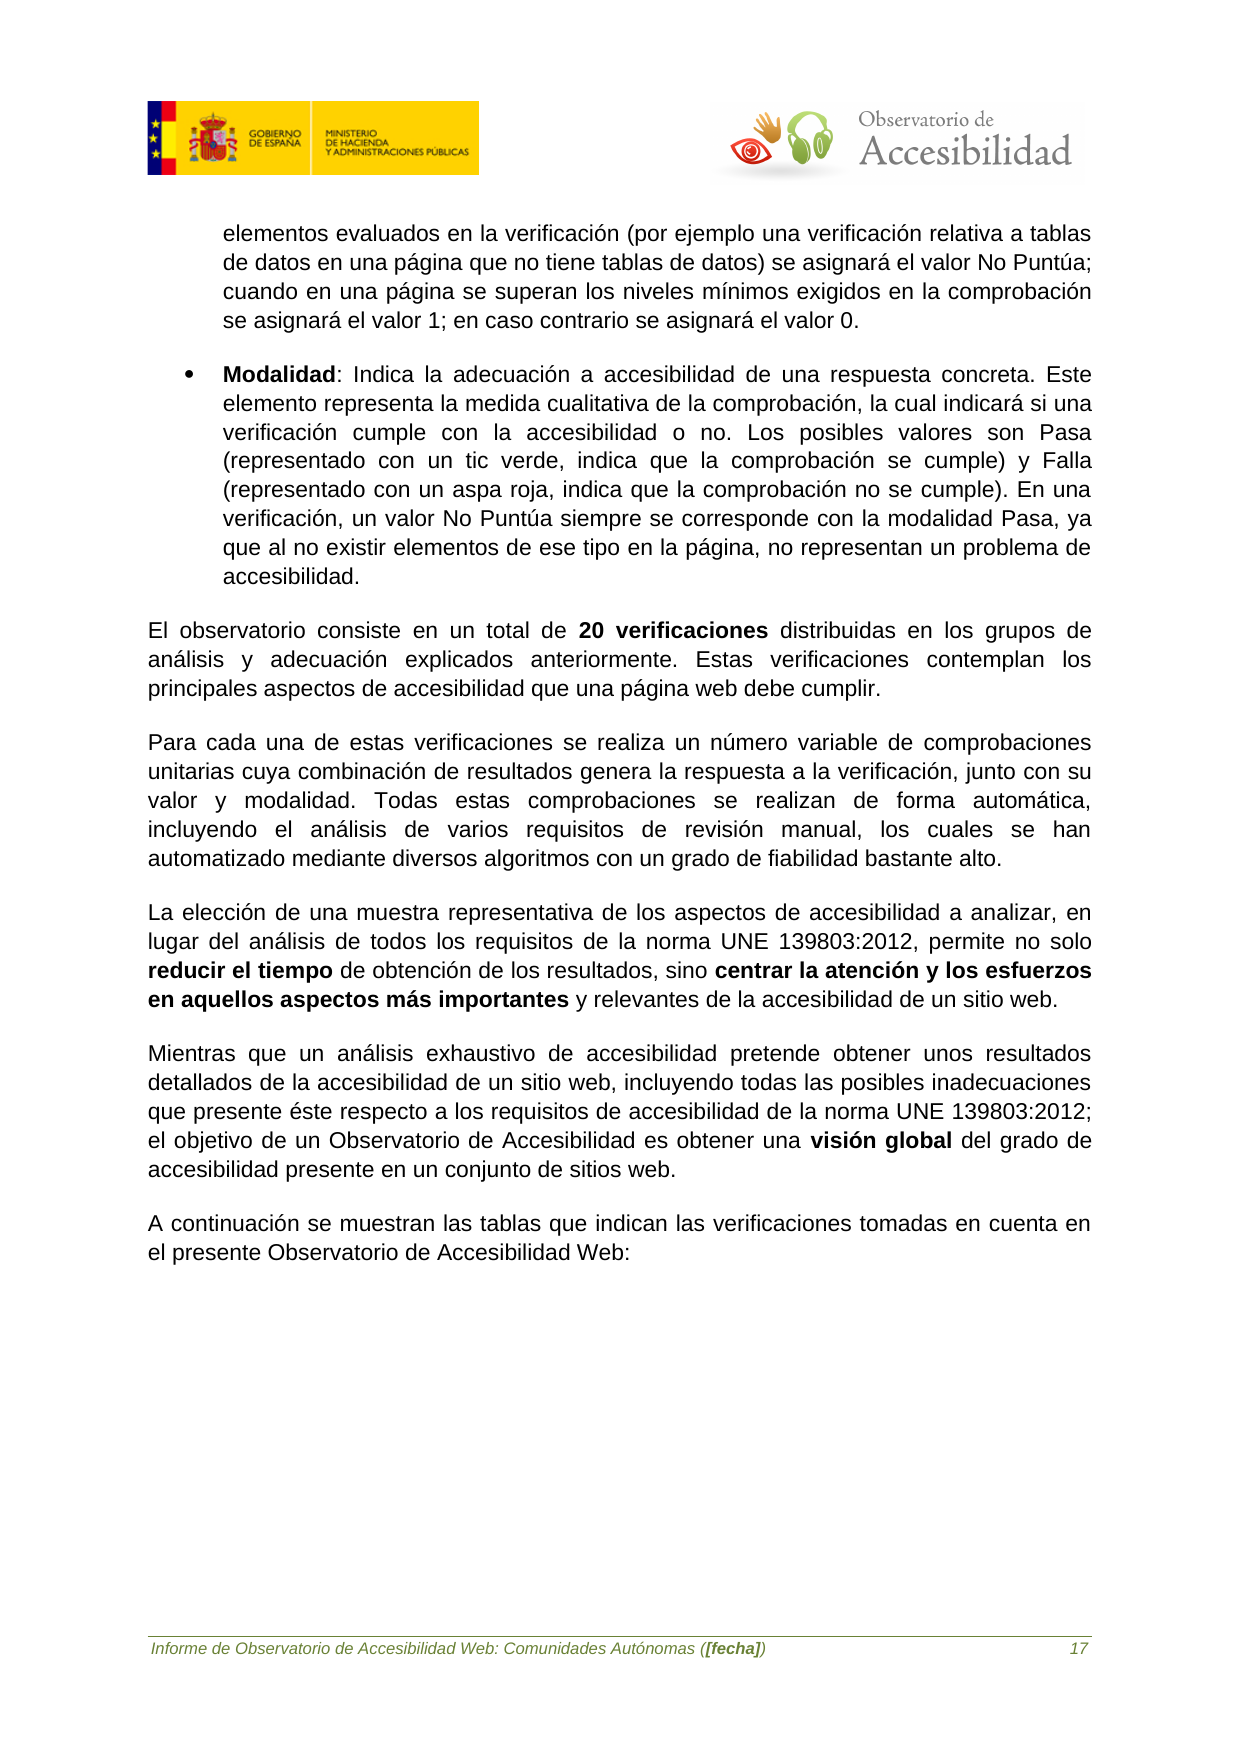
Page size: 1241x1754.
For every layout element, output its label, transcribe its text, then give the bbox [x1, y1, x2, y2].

picture [710, 102, 1086, 185]
text A continuación se muestran las tablas que indican las verificaciones tomadas en cuenta en el presente Observatorio de Accesibilidad Web: [148, 1209, 1092, 1265]
list Modalidad: Indica la adecuación a accesibilidad de una respuesta concreta. Este elemento representa la medida cualitativa de la comprobación, la cual indicará si una verificación cumple con la accesibilidad o no. Los posibles valores son Pasa (representado con un tic verde, indica que la comprobación se cumple) y Falla (representado con un aspa roja, indica que la comprobación no se cumple). En una verificación, un valor No Puntúa siempre se corresponde con la modalidad Pasa, ya que al no existir elementos de ese tipo en la página, no representan un problema de accesibilidad. [185, 361, 1092, 589]
text El observatorio consiste en un total de 20 verificaciones distribuidas en los grupos de análisis y adecuación explicados anteriormente. Estas verificaciones contemplan los principales aspectos de accesibilidad que una página web debe cumplir. [148, 617, 1092, 701]
text La elección de una muestra representativa de los aspectos de accesibilidad a analizar, en lugar del análisis de todos los requisitos de la norma UNE 139803:2012, permite no solo reducir el tiempo de obtención de los resultados, sino centrar la atención y los esfuerzos en aquellos aspectos más importantes y relevantes de la accesibilidad de un sitio web. [148, 899, 1092, 1012]
text Mientras que un análisis exhaustivo de accesibilidad pretende obtener unos resultados detallados de la accesibilidad de un sitio web, incluyendo todas las posibles inadecuaciones que presente éste respecto a los requisitos de accesibilidad de la norma UNE 139803:2012; el objetivo de un Observatorio de Accesibilidad es obtener una visión global del grado de accesibilidad presente en un conjunto de sitios web. [148, 1040, 1092, 1182]
list elementos evaluados en la verificación (por ejemplo una verificación relativa a tablas de datos en una página que no tiene tablas de datos) se asignará el valor No Puntúa; cuando en una página se superan los niveles mínimos exigidos en la comprobación se asignará el valor 1; en caso contrario se asignará el valor 0. [185, 220, 1092, 333]
picture [147, 101, 479, 175]
text Para cada una de estas verificaciones se realiza un número variable de comprobaciones unitarias cuya combinación de resultados genera la respuesta a la verificación, junto con su valor y modalidad. Todas estas comprobaciones se realizan de forma automática, incluyendo el análisis de varios requisitos de revisión manual, los cuales se han automatizado mediante diversos algoritmos con un grado de fiabilidad bastante alto. [148, 729, 1092, 871]
